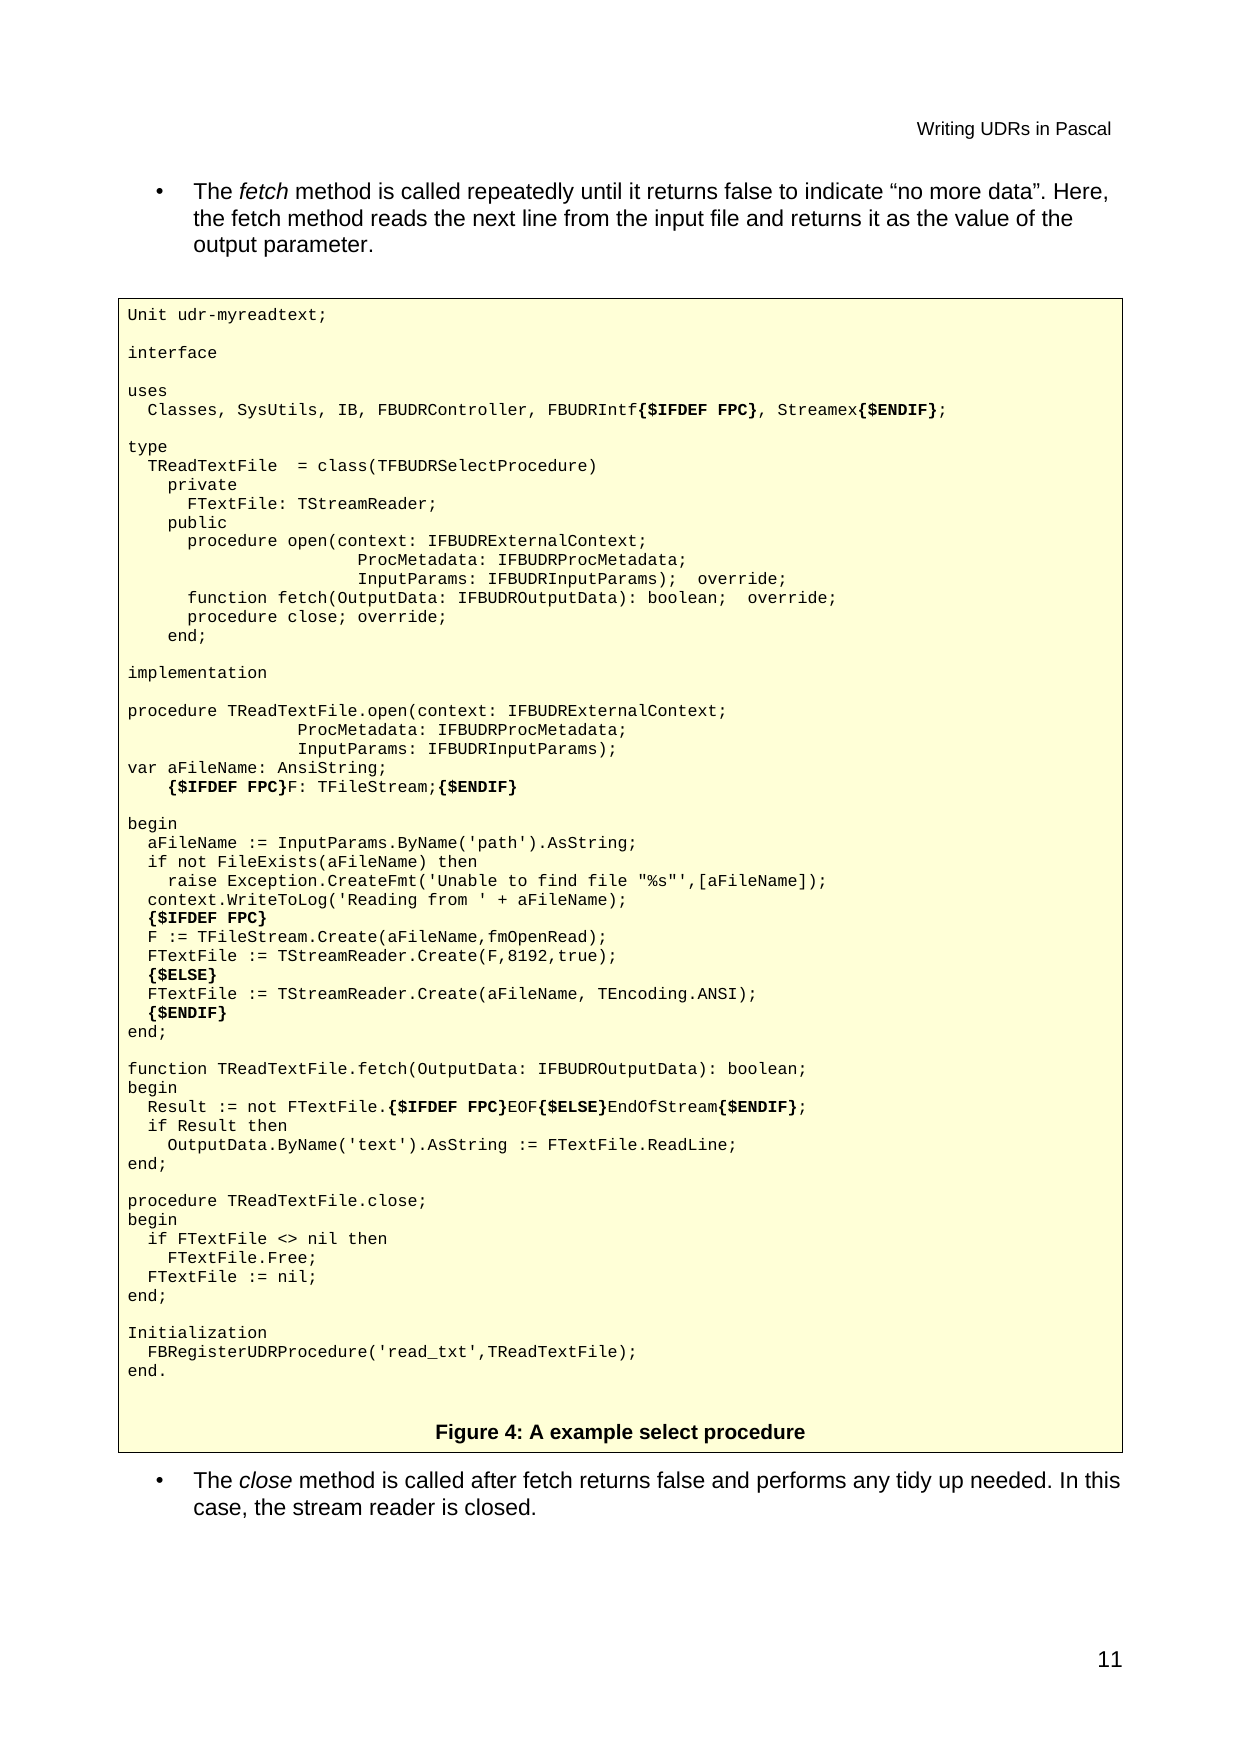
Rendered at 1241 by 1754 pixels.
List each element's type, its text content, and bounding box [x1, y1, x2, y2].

list InputParams: IFBUDRInputParams); [127, 740, 1113, 759]
list procedure TReadTextFile.close; [127, 1193, 1113, 1212]
list FTextFile := TStreamReader.Create(aFileName, TEncoding.ANSI); [127, 986, 1113, 1004]
list if not FileExists(aFileName) then [127, 853, 1113, 872]
list Result := not FTextFile.{$IFDEF FPC}EOF{$ELSE}EndOfStream{$ENDIF}; [127, 1099, 1113, 1117]
list {$ENDIF} [127, 1004, 1113, 1023]
list raise Exception.CreateFmt('Unable to find file "%s"',[aFileName]); [127, 872, 1113, 891]
list aFileName := InputParams.ByName('path').AsString; [127, 835, 1113, 853]
list begin [127, 1080, 1113, 1099]
list function TReadTextFile.fetch(OutputData: IFBUDROutputData): boolean; [127, 1061, 1113, 1080]
list public [127, 514, 1113, 533]
list {$IFDEF FPC}F: TFileStream;{$ENDIF} [127, 778, 1113, 797]
list Initialization [127, 1325, 1113, 1344]
list if FTextFile <> nil then [127, 1231, 1113, 1249]
list context.WriteToLog('Reading from ' + aFileName); [127, 891, 1113, 910]
list FTextFile.Free; [127, 1249, 1113, 1268]
list FBRegisterUDRProcedure('read_txt',TReadTextFile); [127, 1344, 1113, 1363]
list TReadTextFile = class(TFBUDRSelectProcedure) [127, 458, 1113, 476]
list uses [127, 382, 1113, 401]
list The close method is called after fetch returns false and performs any tidy up needed. In this case, the stream reader is closed. [156, 1453, 1122, 1520]
list InputParams: IFBUDRInputParams); override; [127, 571, 1113, 589]
list F := TFileStream.Create(aFileName,fmOpenRead); [127, 929, 1113, 948]
list end. [127, 1363, 1113, 1381]
list OutputData.ByName('text').AsString := FTextFile.ReadLine; [127, 1136, 1113, 1155]
list {$IFDEF FPC} [127, 910, 1113, 929]
list begin [127, 1212, 1113, 1231]
list if Result then [127, 1117, 1113, 1136]
list FTextFile: TStreamReader; [127, 495, 1113, 514]
list {$ELSE} [127, 967, 1113, 986]
list end; [127, 627, 1113, 646]
list end; [127, 1023, 1113, 1042]
list var aFileName: AnsiString; [127, 759, 1113, 778]
list procedure open(context: IFBUDRExternalContext; [127, 533, 1113, 552]
list begin [127, 816, 1113, 835]
list Unit udr-myreadtext; [127, 307, 1113, 326]
list type [127, 439, 1113, 458]
list ProcMetadata: IFBUDRProcMetadata; [127, 552, 1113, 571]
list procedure TReadTextFile.open(context: IFBUDRExternalContext; [127, 703, 1113, 722]
list implementation [127, 665, 1113, 684]
list procedure close; override; [127, 608, 1113, 627]
list end; [127, 1155, 1113, 1174]
list [156, 283, 1122, 298]
list interface [127, 344, 1113, 363]
list Figure 4: A example select procedure [127, 1419, 1113, 1443]
list FTextFile := nil; [127, 1268, 1113, 1287]
list FTextFile := TStreamReader.Create(F,8192,true); [127, 948, 1113, 967]
list end; [127, 1287, 1113, 1306]
list Classes, SysUtils, IB, FBUDRController, FBUDRIntf{$IFDEF FPC}, Streamex{$ENDIF}; [127, 401, 1113, 420]
list ProcMetadata: IFBUDRProcMetadata; [127, 722, 1113, 740]
list function fetch(OutputData: IFBUDROutputData): boolean; override; [127, 589, 1113, 608]
list private [127, 476, 1113, 495]
list The fetch method is called repeatedly until it returns false to indicate “no more data”. Here, the fetch method reads the next line from the input file and returns it as the value of the output parameter. [156, 178, 1122, 257]
